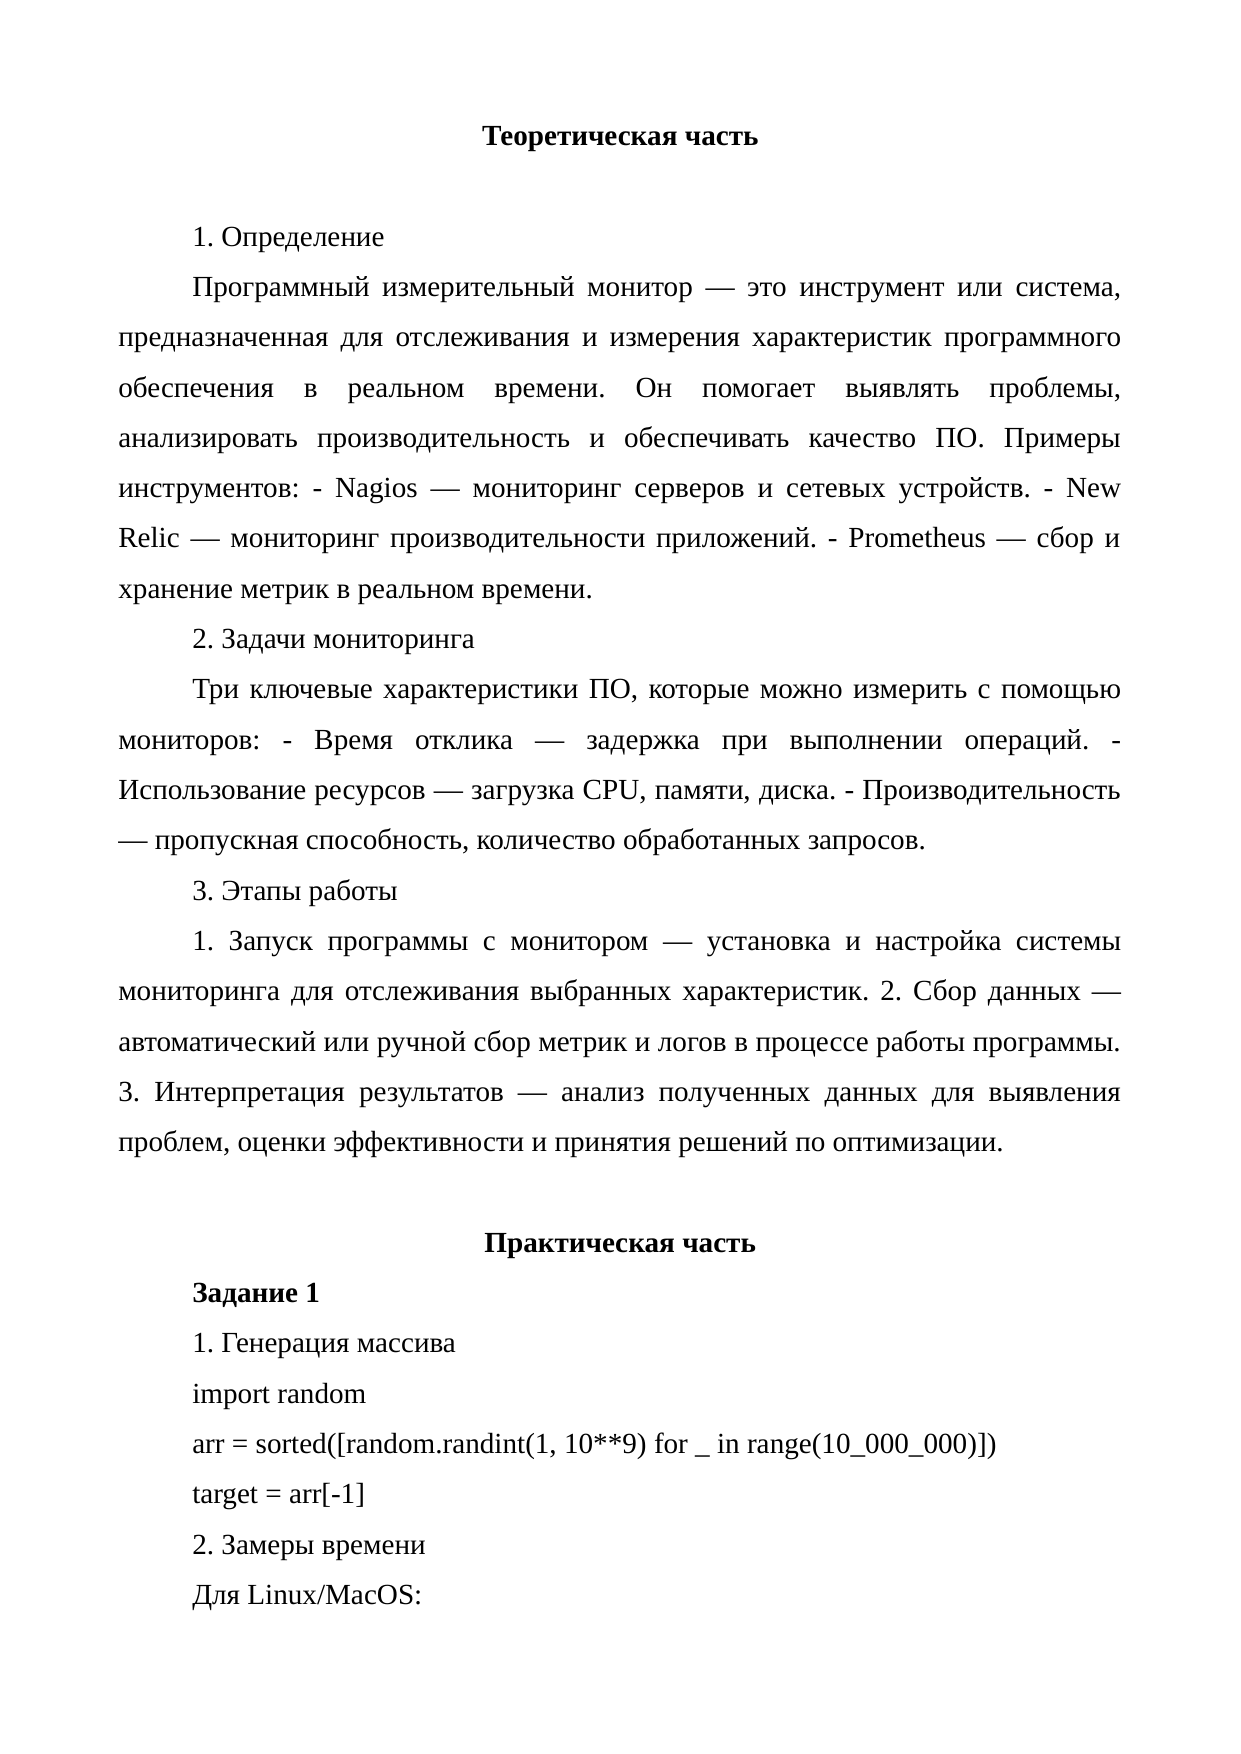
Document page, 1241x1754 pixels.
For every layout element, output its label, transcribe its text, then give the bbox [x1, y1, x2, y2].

text 1. Запуск программы с монитором — установка и настройка системы мониторинга для отслеживания выбранных характеристик. 2. Сбор данных — автоматический или ручной сбор метрик и логов в процессе работы программы. 3. Интерпретация результатов — анализ полученных данных для выявления проблем, оценки эффективности и принятия решений по оптимизации. [118, 923, 1122, 1158]
text Практическая часть [118, 1225, 1122, 1258]
text 1. Определение [118, 219, 1122, 252]
text Программный измерительный монитор — это инструмент или система, предназначенная для отслеживания и измерения характеристик программного обеспечения в реальном времени. Он помогает выявлять проблемы, анализировать производительность и обеспечивать качество ПО. Примеры инструментов: - Nagios — мониторинг серверов и сетевых устройств. - New Relic — мониторинг производительности приложений. - Prometheus — сбор и хранение метрик в реальном времени. [118, 269, 1122, 604]
text Задание 1 [118, 1275, 1122, 1309]
text 2. Замеры времени [118, 1527, 1122, 1560]
text Теоретическая часть [118, 118, 1122, 152]
text import random [118, 1376, 1122, 1409]
text target = arr[-1] [118, 1477, 1122, 1510]
text 1. Генерация массива [118, 1326, 1122, 1359]
text Для Linux/MacOS: [118, 1577, 1122, 1611]
text arr = sorted([random.randint(1, 10**9) for _ in range(10_000_000)]) [118, 1426, 1122, 1460]
text 2. Задачи мониторинга [118, 621, 1122, 655]
text Три ключевые характеристики ПО, которые можно измерить с помощью мониторов: - Время отклика — задержка при выполнении операций. - Использование ресурсов — загрузка CPU, памяти, диска. - Производительность — пропускная способность, количество обработанных запросов. [118, 672, 1122, 856]
text 3. Этапы работы [118, 873, 1122, 906]
